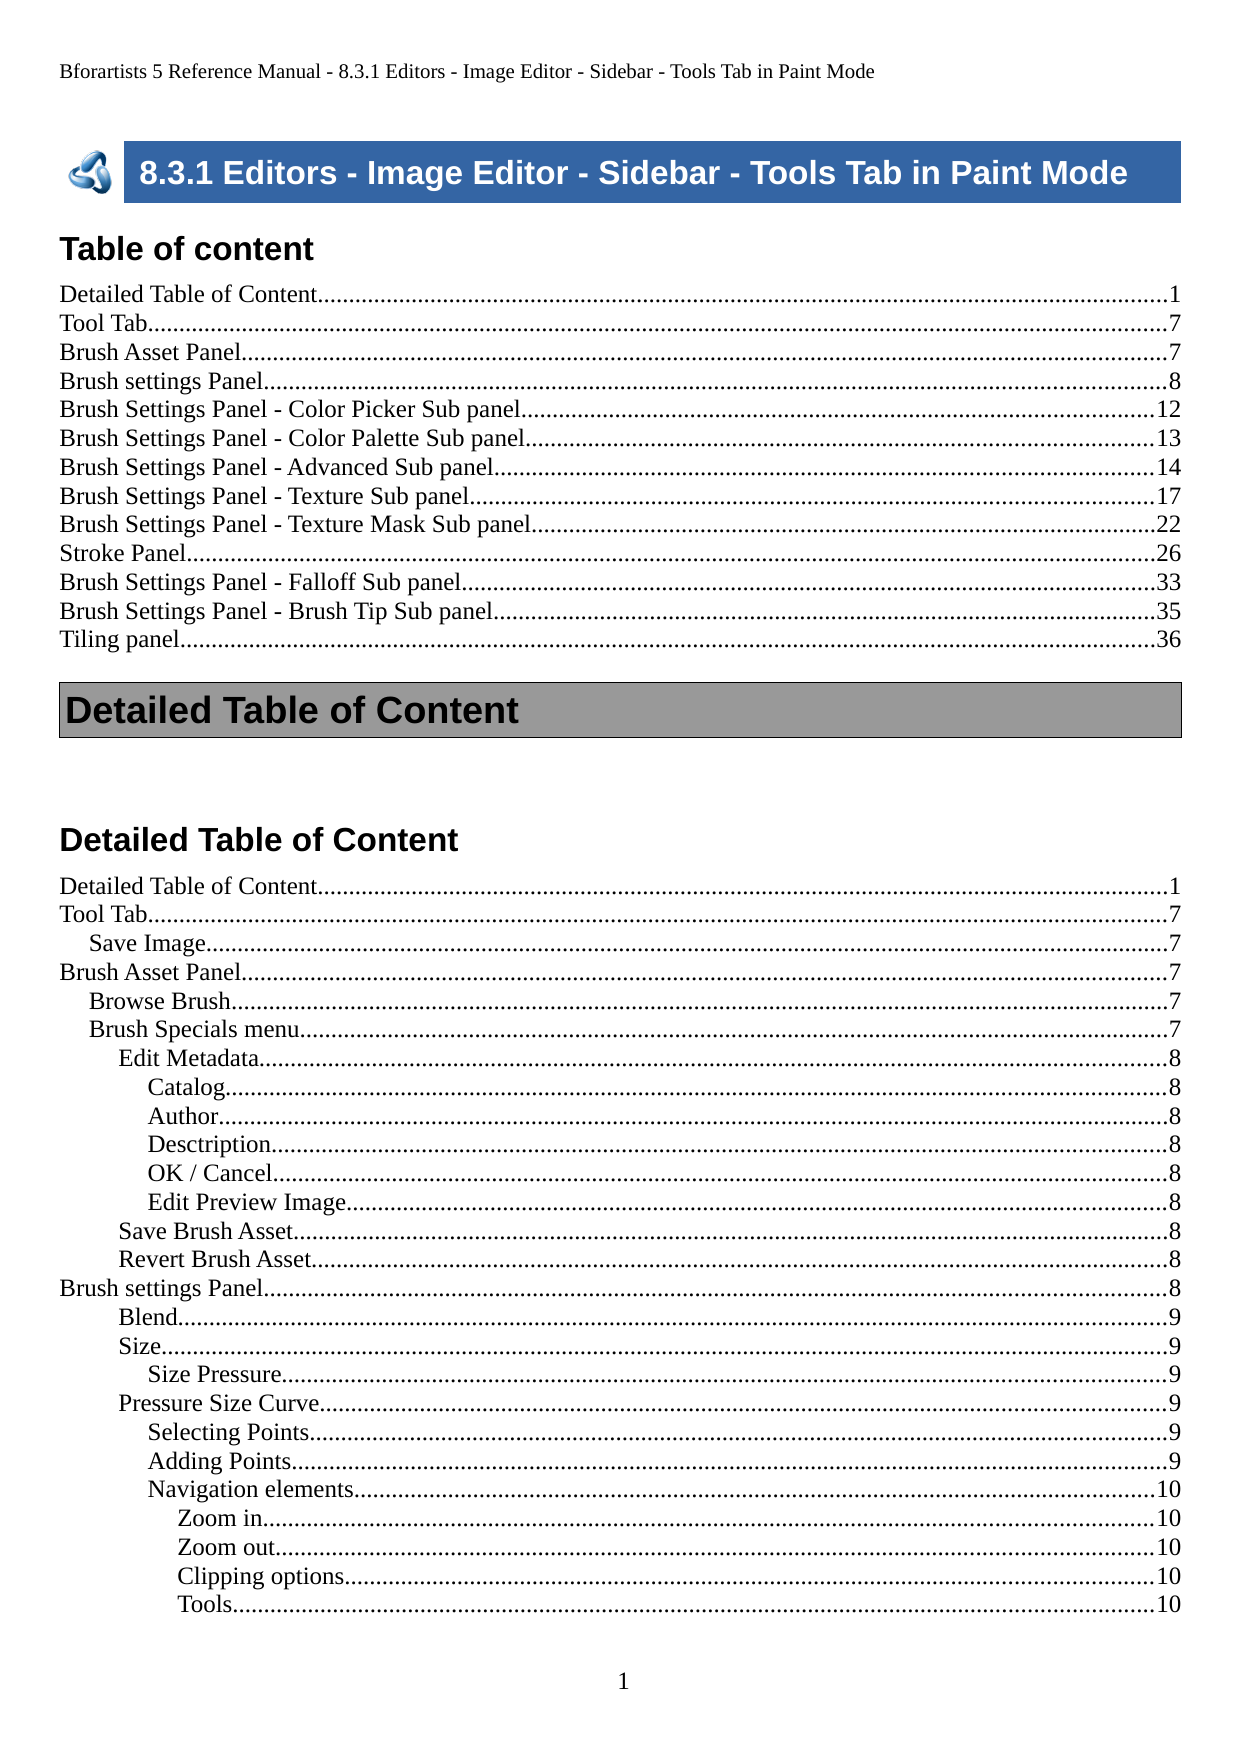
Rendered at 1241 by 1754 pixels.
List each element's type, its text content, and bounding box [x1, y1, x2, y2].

text Desctription 8 [147, 1129, 1181, 1158]
text Brush Settings Panel - Advanced Sub panel 14 [59, 452, 1181, 481]
text Brush settings Panel 8 [59, 366, 1181, 394]
table_header 8.3.1 Editors - Image Editor - Sidebar - Tools Tab in Paint Mode [124, 141, 1181, 203]
text Stroke Panel 26 [59, 538, 1181, 567]
text OK / Cancel 8 [147, 1158, 1181, 1187]
text Author 8 [147, 1101, 1181, 1129]
subtitle Detailed Table of Content [59, 820, 1181, 858]
text Edit Preview Image 8 [147, 1187, 1181, 1216]
text Pressure Size Curve 9 [118, 1388, 1181, 1417]
text Brush Settings Panel - Falloff Sub panel 33 [59, 567, 1181, 596]
text Brush Asset Panel 7 [59, 957, 1181, 986]
text Brush Settings Panel - Color Palette Sub panel 13 [59, 423, 1181, 452]
text Brush Specials menu 7 [88, 1014, 1181, 1043]
text Tools 10 [177, 1589, 1181, 1618]
text Brush settings Panel 8 [59, 1273, 1181, 1302]
text Zoom in 10 [177, 1503, 1181, 1532]
table_header Detailed Table of Content [60, 683, 1181, 737]
text Tool Tab 7 [59, 899, 1181, 928]
text Browse Brush 7 [88, 986, 1181, 1014]
text Selecting Points 9 [147, 1417, 1181, 1446]
text Edit Metadata 8 [118, 1043, 1181, 1072]
text Detailed Table of Content 1 [59, 279, 1181, 308]
text Blend 9 [118, 1302, 1181, 1331]
text Navigation elements 10 [147, 1474, 1181, 1503]
text Adding Points 9 [147, 1446, 1181, 1474]
picture [65, 147, 114, 197]
subtitle Table of content [59, 228, 1181, 267]
text Zoom out 10 [177, 1532, 1181, 1561]
text Revert Brush Asset 8 [118, 1244, 1181, 1273]
text Brush Settings Panel - Brush Tip Sub panel 35 [59, 596, 1181, 624]
text Catalog 8 [147, 1072, 1181, 1101]
text Detailed Table of Content 1 [59, 871, 1181, 899]
table_header [59, 141, 124, 203]
text Size 9 [118, 1331, 1181, 1359]
text Brush Settings Panel - Texture Sub panel 17 [59, 481, 1181, 509]
text Clipping options 10 [177, 1561, 1181, 1589]
text Brush Asset Panel 7 [59, 337, 1181, 366]
text Tool Tab 7 [59, 308, 1181, 337]
text Brush Settings Panel - Texture Mask Sub panel 22 [59, 509, 1181, 538]
text Size Pressure 9 [147, 1359, 1181, 1388]
text Brush Settings Panel - Color Picker Sub panel 12 [59, 394, 1181, 423]
text Save Brush Asset 8 [118, 1216, 1181, 1244]
text Save Image 7 [88, 928, 1181, 957]
text Tiling panel 36 [59, 624, 1181, 653]
